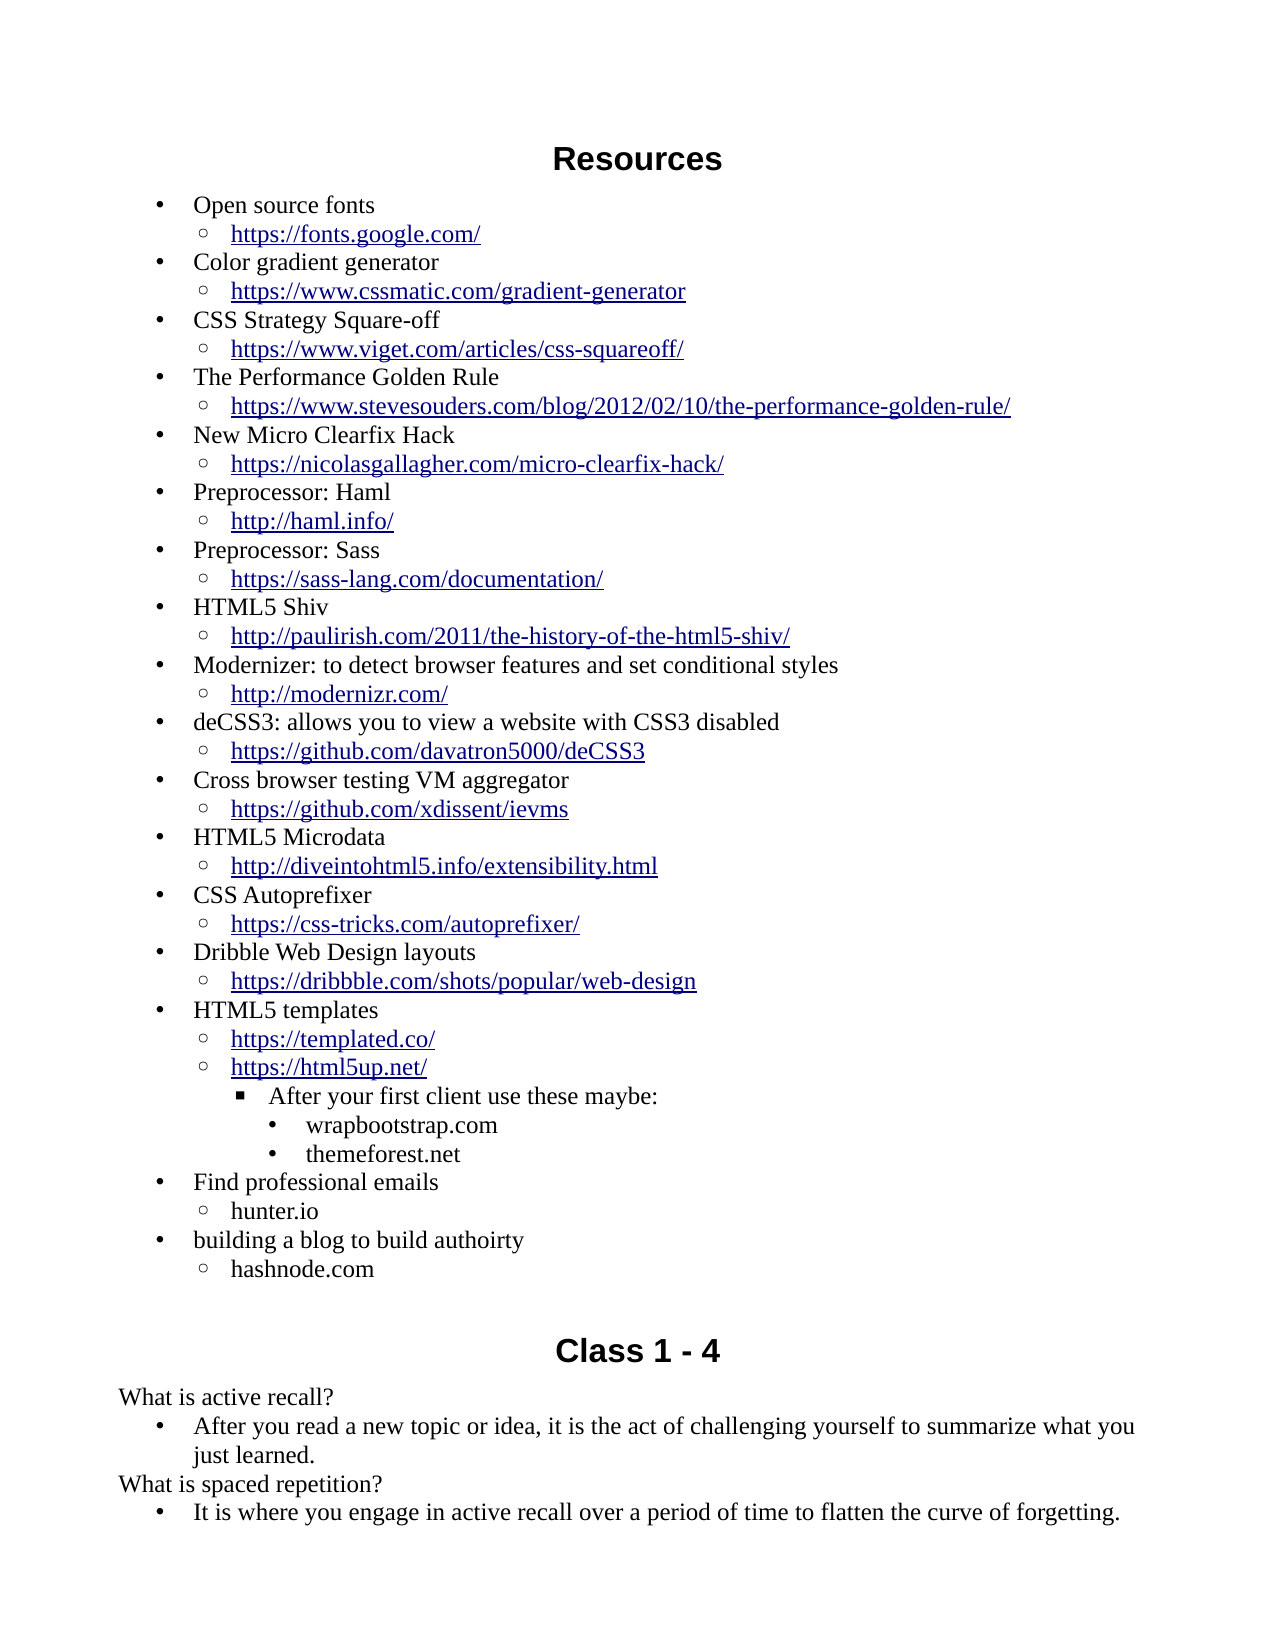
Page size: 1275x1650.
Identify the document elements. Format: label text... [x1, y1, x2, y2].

list After your first client use these maybe: [231, 1081, 1157, 1110]
list https://sass-lang.com/documentation/ [193, 564, 1157, 592]
list Color gradient generator [156, 247, 1157, 276]
list https://templated.co/ [193, 1024, 1157, 1052]
list HTML5 Microdata [156, 822, 1157, 851]
list https://fonts.google.com/ [193, 219, 1157, 247]
list The Performance Golden Rule [156, 362, 1157, 391]
list It is where you engage in active recall over a period of time to flatten the curve of forgetting. [156, 1497, 1157, 1526]
list hashnode.com [193, 1254, 1157, 1282]
list New Micro Clearfix Hack [156, 420, 1157, 449]
list https://css-tricks.com/autoprefixer/ [193, 909, 1157, 937]
list wrapbootstrap.com [268, 1110, 1157, 1139]
list https://dribbble.com/shots/popular/web-design [193, 966, 1157, 995]
list http://modernizr.com/ [193, 679, 1157, 707]
list Cross browser testing VM aggregator [156, 765, 1157, 794]
list Dribble Web Design layouts [156, 937, 1157, 966]
list https://html5up.net/ [193, 1052, 1157, 1081]
list Open source fonts [156, 190, 1157, 219]
list http://haml.info/ [193, 506, 1157, 535]
subtitle Resources [118, 139, 1157, 177]
text What is spaced repetition? [118, 1469, 1157, 1497]
list https://nicolasgallagher.com/micro-clearfix-hack/ [193, 449, 1157, 477]
list Preprocessor: Sass [156, 535, 1157, 564]
list Preprocessor: Haml [156, 477, 1157, 506]
subtitle Class 1 - 4 [118, 1332, 1157, 1370]
list CSS Autoprefixer [156, 880, 1157, 909]
list Find professional emails [156, 1167, 1157, 1196]
list deCSS3: allows you to view a website with CSS3 disabled [156, 707, 1157, 736]
list CSS Strategy Square-off [156, 305, 1157, 334]
list http://paulirish.com/2011/the-history-of-the-html5-shiv/ [193, 621, 1157, 650]
list https://www.viget.com/articles/css-squareoff/ [193, 334, 1157, 362]
list https://github.com/davatron5000/deCSS3 [193, 736, 1157, 765]
list building a blog to build authoirty [156, 1225, 1157, 1254]
list After you read a new topic or idea, it is the act of challenging yourself to summarize what you just learned. [156, 1411, 1157, 1469]
list HTML5 templates [156, 995, 1157, 1024]
list Modernizer: to detect browser features and set conditional styles [156, 650, 1157, 679]
list http://diveintohtml5.info/extensibility.html [193, 851, 1157, 880]
list https://github.com/xdissent/ievms [193, 794, 1157, 822]
list https://www.stevesouders.com/blog/2012/02/10/the-performance-golden-rule/ [193, 391, 1157, 420]
text What is active recall? [118, 1382, 1157, 1411]
list https://www.cssmatic.com/gradient-generator [193, 276, 1157, 305]
list themeforest.net [268, 1139, 1157, 1167]
list hunter.io [193, 1196, 1157, 1225]
list HTML5 Shiv [156, 592, 1157, 621]
